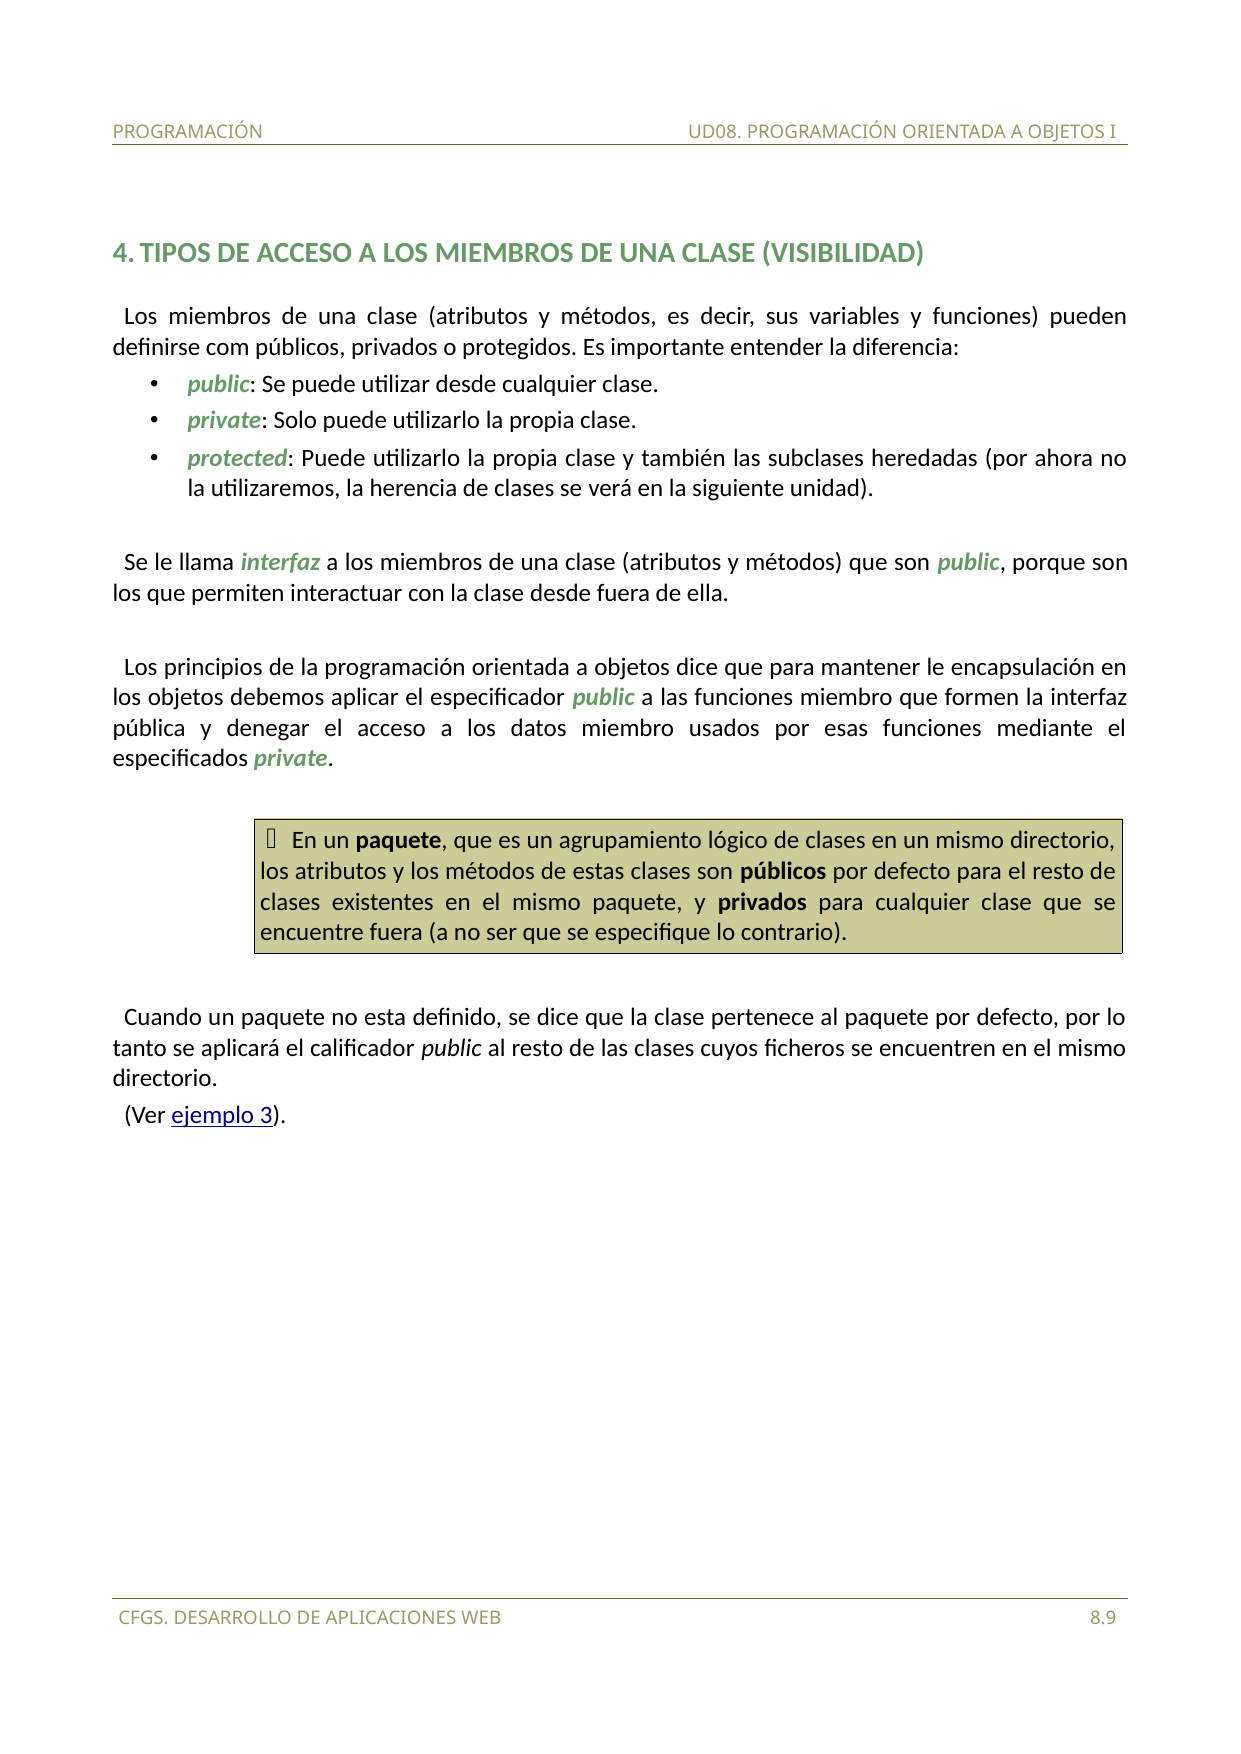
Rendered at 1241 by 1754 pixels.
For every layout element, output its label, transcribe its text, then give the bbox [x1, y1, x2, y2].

text Se le llama interfaz a los miembros de una clase (atributos y métodos) que son public, porque son los que permiten interactuar con la clase desde fuera de ella. [112, 546, 1128, 607]
text Los principios de la programación orientada a objetos dice que para mantener le encapsulación en los objetos debemos aplicar el especificador public a las funciones miembro que formen la interfaz pública y denegar el acceso a los datos miembro usados por esas funciones mediante el especificados private. [112, 651, 1128, 773]
text Los miembros de una clase (atributos y métodos, es decir, sus variables y funciones) pueden definirse com públicos, privados o protegidos. Es importante entender la diferencia: [112, 300, 1128, 361]
subtitle Tipos de acceso a los miembros de una clase (VISIBILIDAD) [112, 234, 1128, 270]
text Cuando un paquete no esta definido, se dice que la clase pertenece al paquete por defecto, por lo tanto se aplicará el calificador public al resto de las clases cuyos ficheros se encuentren en el mismo directorio. [112, 1002, 1128, 1093]
list private: Solo puede utilizarlo la propia clase. [150, 405, 1128, 435]
list public: Se puede utilizar desde cualquier clase. [150, 368, 1128, 398]
text  En un paquete, que es un agrupamiento lógico de clases en un mismo directorio, los atributos y los métodos de estas clases son públicos por defecto para el resto de clases existentes en el mismo paquete, y privados para cualquier clase que se encuentre fuera (a no ser que se especifique lo contrario). [255, 820, 1122, 953]
text (Ver ejemplo 3). [112, 1099, 1128, 1130]
list protected: Puede utilizarlo la propia clase y también las subclases heredadas (por ahora no la utilizaremos, la herencia de clases se verá en la siguiente unidad). [150, 442, 1128, 503]
